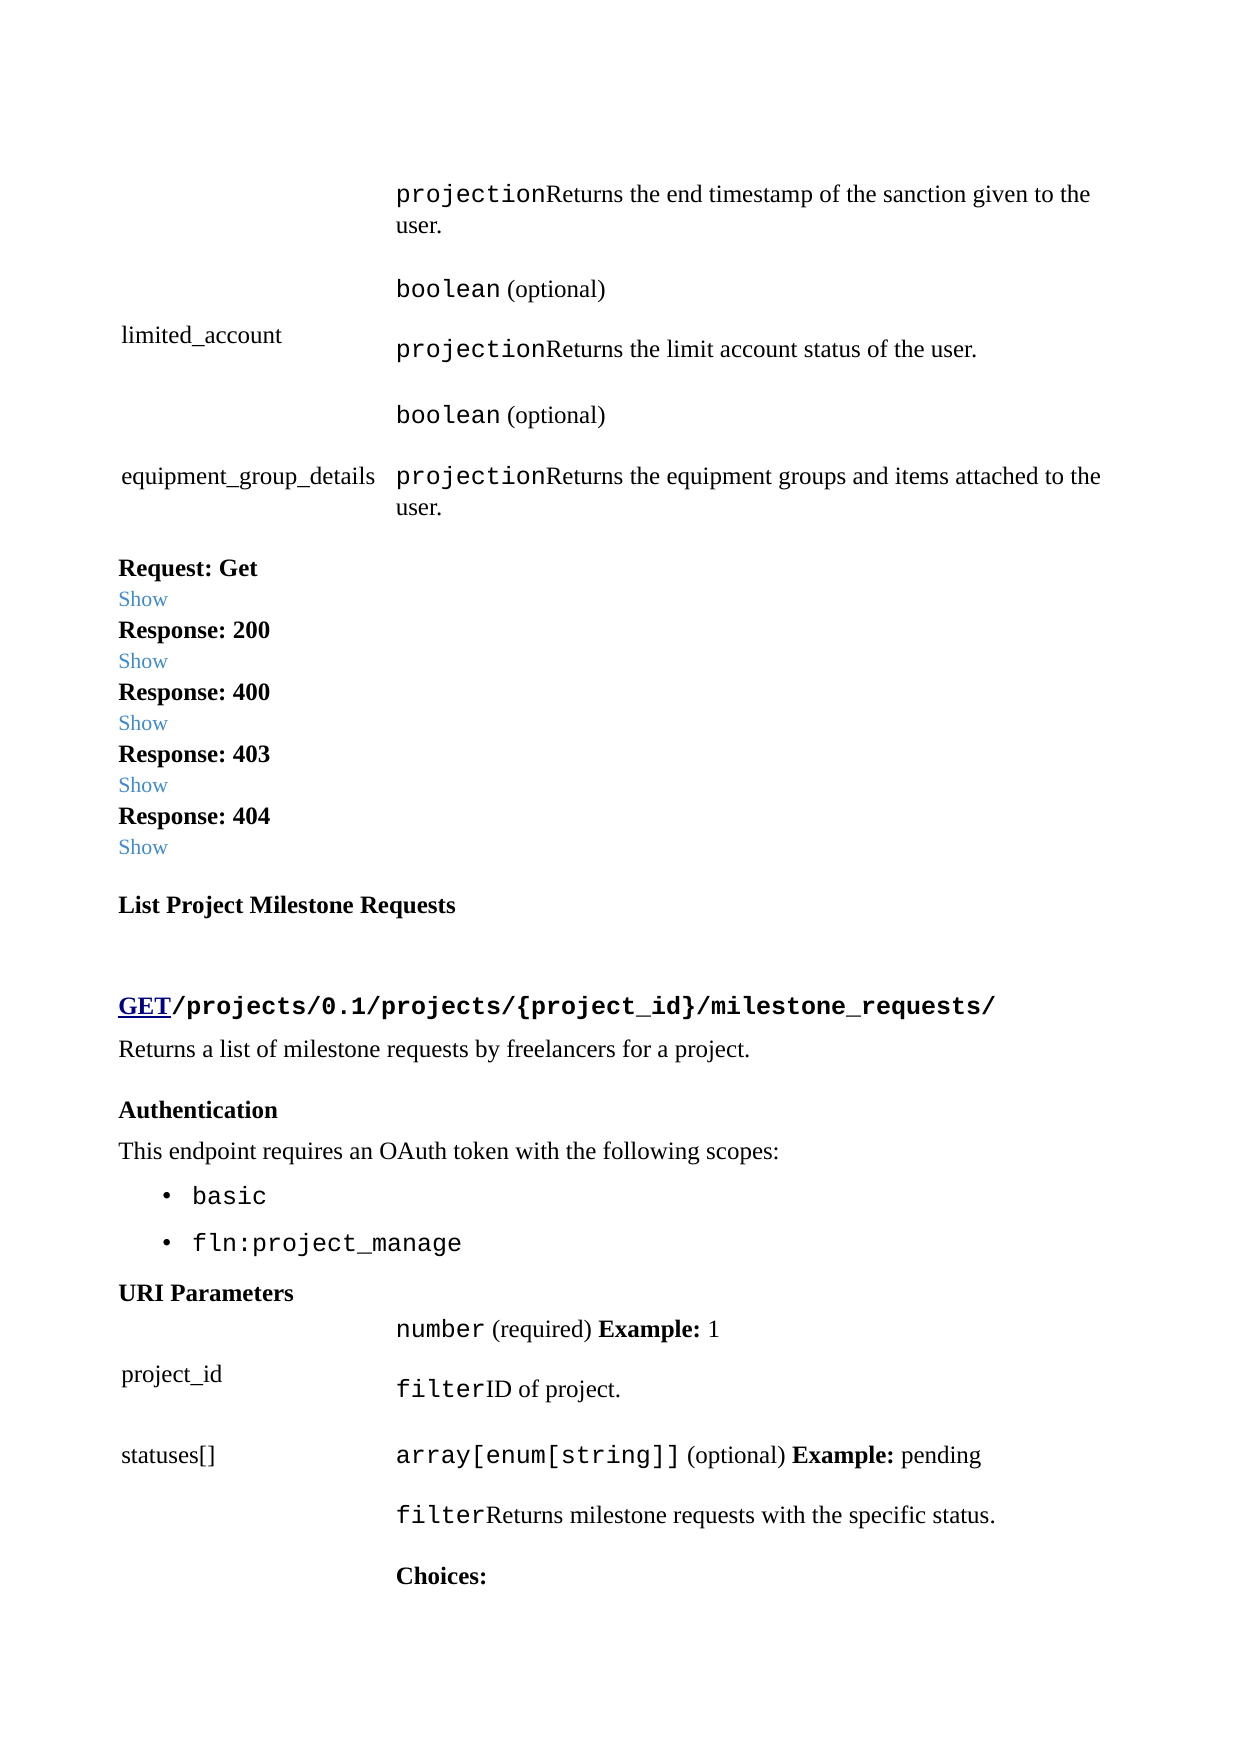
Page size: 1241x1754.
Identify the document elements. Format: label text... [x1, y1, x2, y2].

subtitle Authentication [118, 1095, 1122, 1123]
table_header project_id [118, 1311, 393, 1437]
text Response: 200 [118, 615, 1122, 644]
text Show [118, 648, 1122, 673]
text Request: Get [118, 553, 1122, 582]
table_cell boolean (optional) projectionReturns the equipment groups and items attached to the user. [393, 398, 1122, 553]
text Returns a list of milestone requests by freelancers for a project. [118, 1034, 1122, 1063]
table_cell equipment_group_details [118, 398, 393, 553]
table_cell statuses[] [118, 1437, 393, 1622]
table_cell limited_account [118, 271, 393, 398]
subtitle GET/projects/0.1/projects/{project_id}/milestone_requests/ [118, 991, 1122, 1022]
table_cell projectionReturns the end timestamp of the sanction given to the user. [393, 118, 1122, 271]
subtitle List Project Milestone Requests [118, 890, 1122, 919]
list fln:project_manage [162, 1231, 1122, 1259]
text Show [118, 586, 1122, 611]
text Show [118, 834, 1122, 859]
text This endpoint requires an OAuth token with the following scopes: [118, 1136, 1122, 1165]
table_cell boolean (optional) projectionReturns the limit account status of the user. [393, 271, 1122, 398]
table_cell [118, 118, 393, 271]
list basic [162, 1183, 1122, 1212]
text Response: 403 [118, 739, 1122, 768]
text URI Parameters [118, 1278, 1122, 1306]
table_cell array[enum[string]] (optional) Example: pending filterReturns milestone requests with the specific status. Choices: deleted rejected pending created [393, 1437, 1122, 1622]
text Response: 400 [118, 677, 1122, 706]
text Show [118, 772, 1122, 797]
text Response: 404 [118, 801, 1122, 829]
table_header number (required) Example: 1 filterID of project. [393, 1311, 1122, 1437]
text Show [118, 710, 1122, 735]
